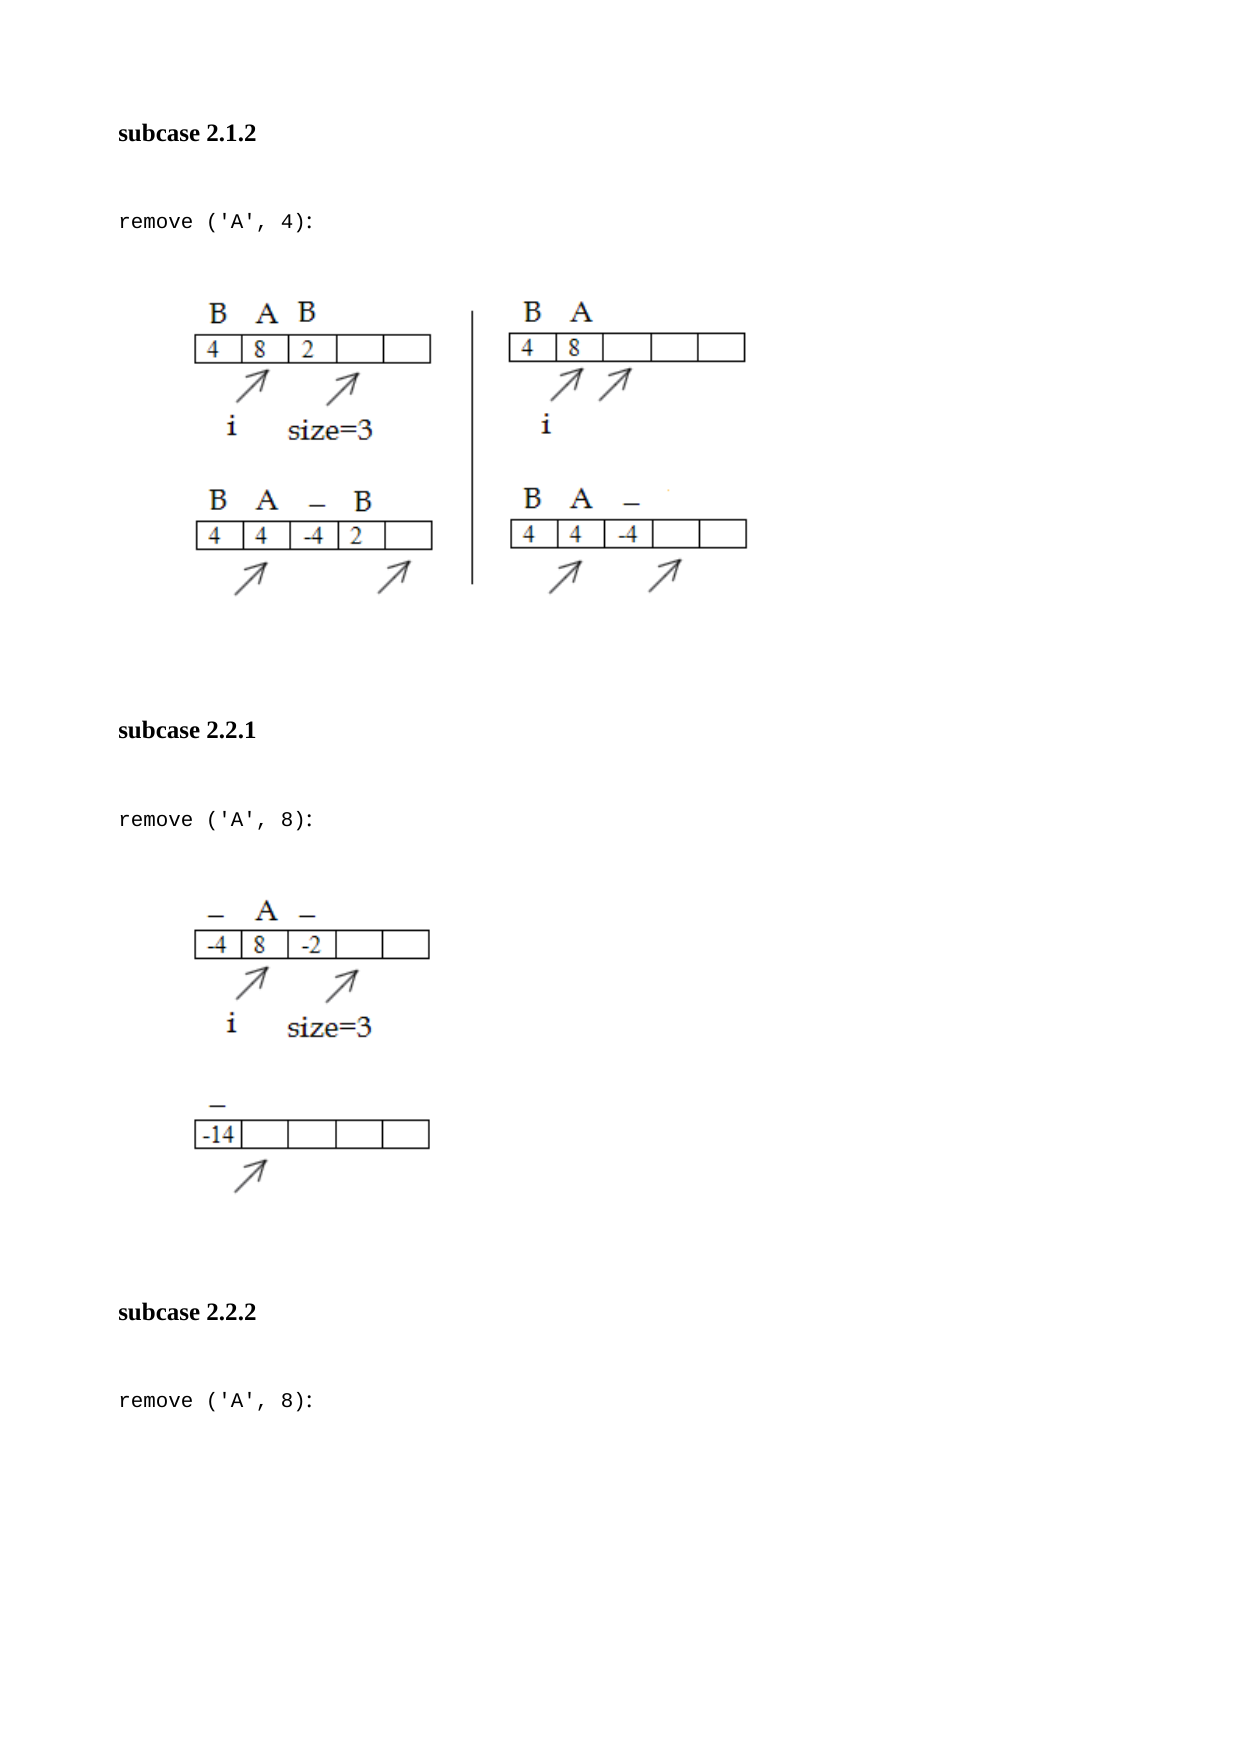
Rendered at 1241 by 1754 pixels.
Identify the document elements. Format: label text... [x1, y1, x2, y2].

text subcase 2.2.2 [118, 1297, 1122, 1326]
text remove ('A', 8): [118, 803, 1122, 832]
text subcase 2.1.2 [118, 118, 1122, 147]
text remove ('A', 4): [118, 205, 1122, 235]
text subcase 2.2.1 [118, 716, 1122, 744]
picture [190, 892, 447, 1238]
text remove ('A', 8): [118, 1384, 1122, 1414]
picture [190, 294, 783, 656]
